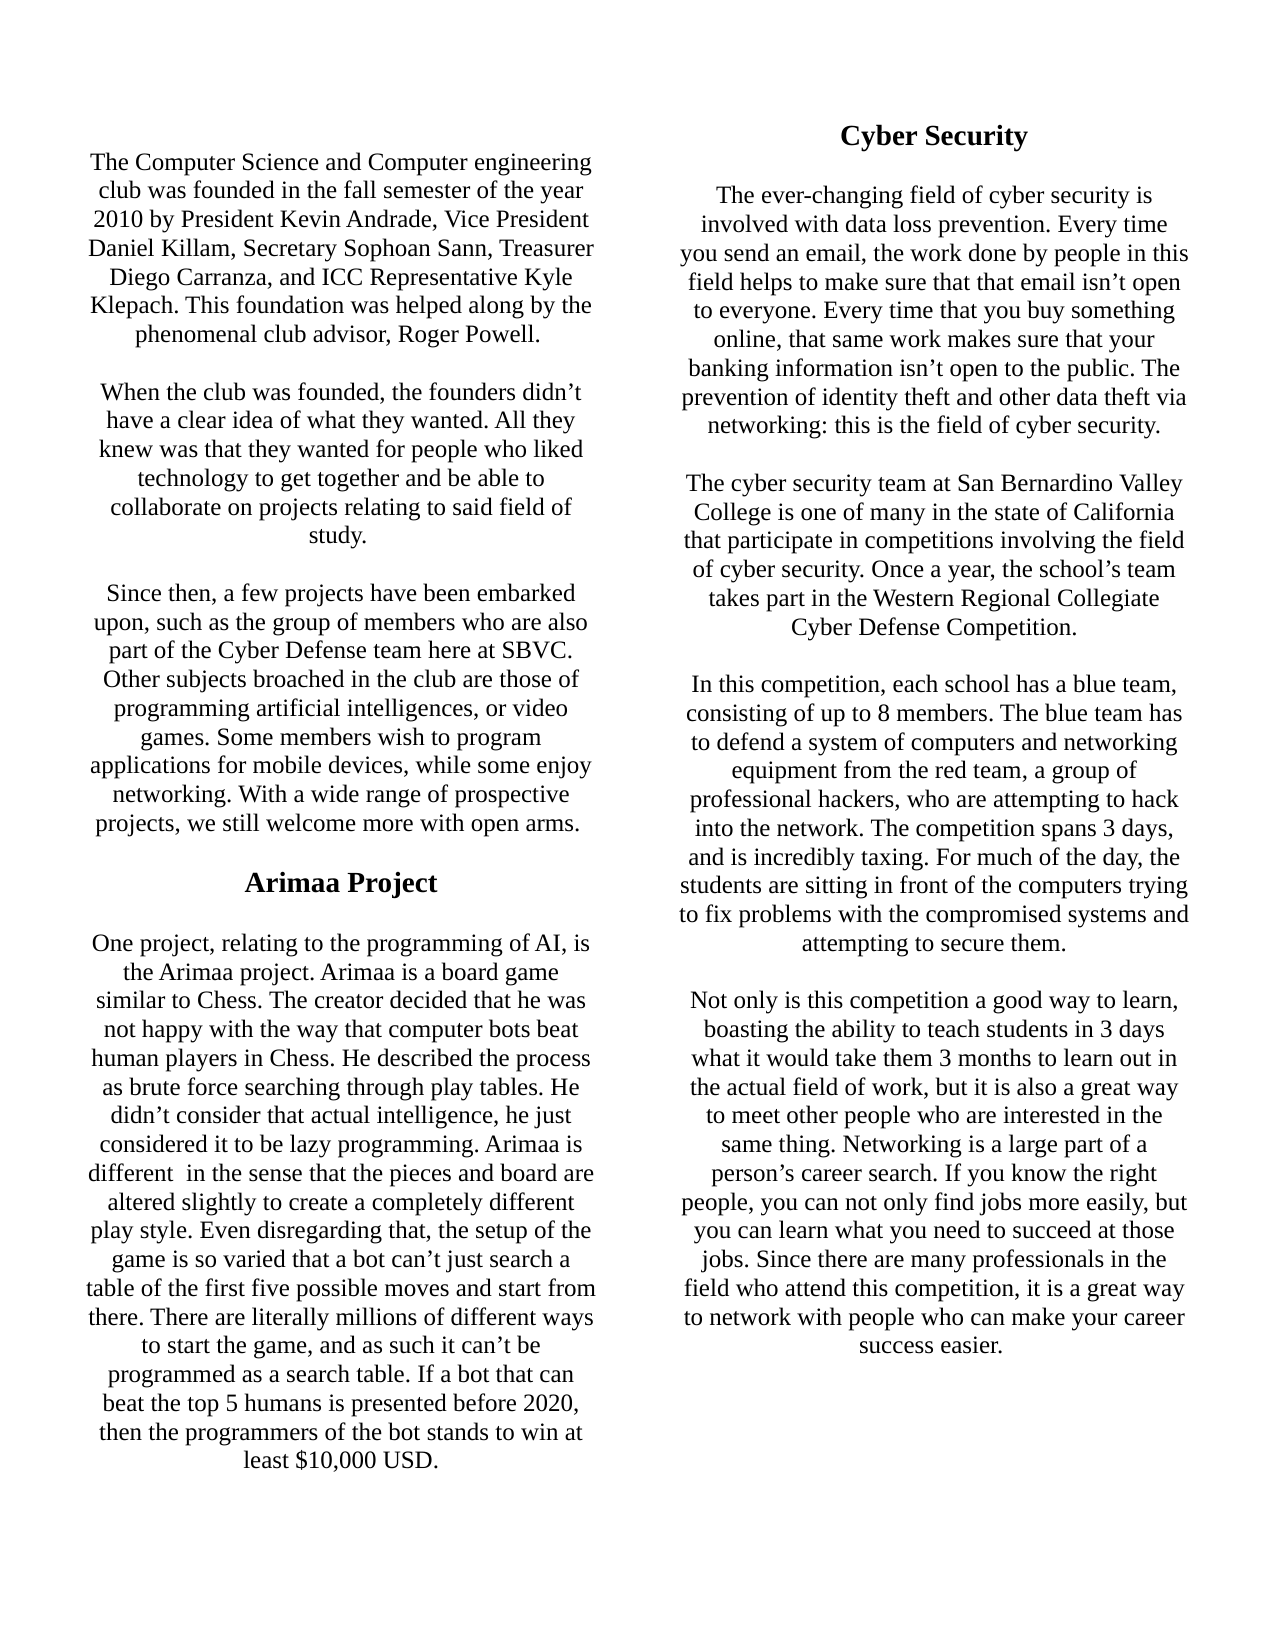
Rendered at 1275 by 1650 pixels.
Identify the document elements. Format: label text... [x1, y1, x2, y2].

text The cyber security team at San Bernardino Valley College is one of many in the state of California that participate in competitions involving the field of cyber security. Once a year, the school’s team takes part in the Western Regional Collegiate Cyber Defense Competition. [679, 468, 1189, 640]
text The ever-changing field of cyber security is involved with data loss prevention. Every time you send an email, the work done by people in this field helps to make sure that that email isn’t open to everyone. Every time that you buy something online, that same work makes sure that your banking information isn’t open to the public. The prevention of identity theft and other data theft via networking: this is the field of cyber security. [679, 180, 1189, 439]
text One project, relating to the programming of AI, is the Arimaa project. Arimaa is a board game similar to Chess. The creator decided that he was not happy with the way that computer bots beat human players in Chess. He described the process as brute force searching through play tables. He didn’t consider that actual intelligence, he just considered it to be lazy programming. Arimaa is different in the sense that the pieces and board are altered slightly to create a completely different play style. Even disregarding that, the setup of the game is so varied that a bot can’t just search a table of the first five possible moves and start from there. There are literally millions of different ways to start the game, and as such it can’t be programmed as a search table. If a bot that can beat the top 5 humans is presented before 2020, then the programmers of the bot stands to win at least $10,000 USD. [86, 928, 596, 1474]
text Arimaa Project [86, 866, 596, 899]
text Not only is this competition a good way to learn, boasting the ability to teach students in 3 days what it would take them 3 months to learn out in the actual field of work, but it is also a great way to meet other people who are interested in the same thing. Networking is a large part of a person’s career search. If you know the right people, you can not only find jobs more easily, but you can learn what you need to succeed at those jobs. Since there are many professionals in the field who attend this competition, it is a great way to network with people who can make your career success easier. [679, 985, 1189, 1359]
text The Computer Science and Computer engineering club was founded in the fall semester of the year 2010 by President Kevin Andrade, Vice President Daniel Killam, Secretary Sophoan Sann, Treasurer Diego Carranza, and ICC Representative Kyle Klepach. This foundation was helped along by the phenomenal club advisor, Roger Powell. [86, 147, 596, 348]
text When the club was founded, the founders didn’t have a clear idea of what they wanted. All they knew was that they wanted for people who liked technology to get together and be able to collaborate on projects relating to said field of study. [86, 377, 596, 549]
text In this competition, each school has a blue team, consisting of up to 8 members. The blue team has to defend a system of computers and networking equipment from the red team, a group of professional hackers, who are attempting to hack into the network. The competition spans 3 days, and is incredibly taxing. For much of the day, the students are sitting in front of the computers trying to fix problems with the compromised systems and attempting to secure them. [679, 669, 1189, 957]
text Since then, a few projects have been embarked upon, such as the group of members who are also part of the Cyber Defense team here at SBVC. Other subjects broached in the club are those of programming artificial intelligences, or video games. Some members wish to program applications for mobile devices, while some enjoy networking. With a wide range of prospective projects, we still welcome more with open arms. [86, 578, 596, 837]
text Cyber Security [679, 118, 1189, 152]
